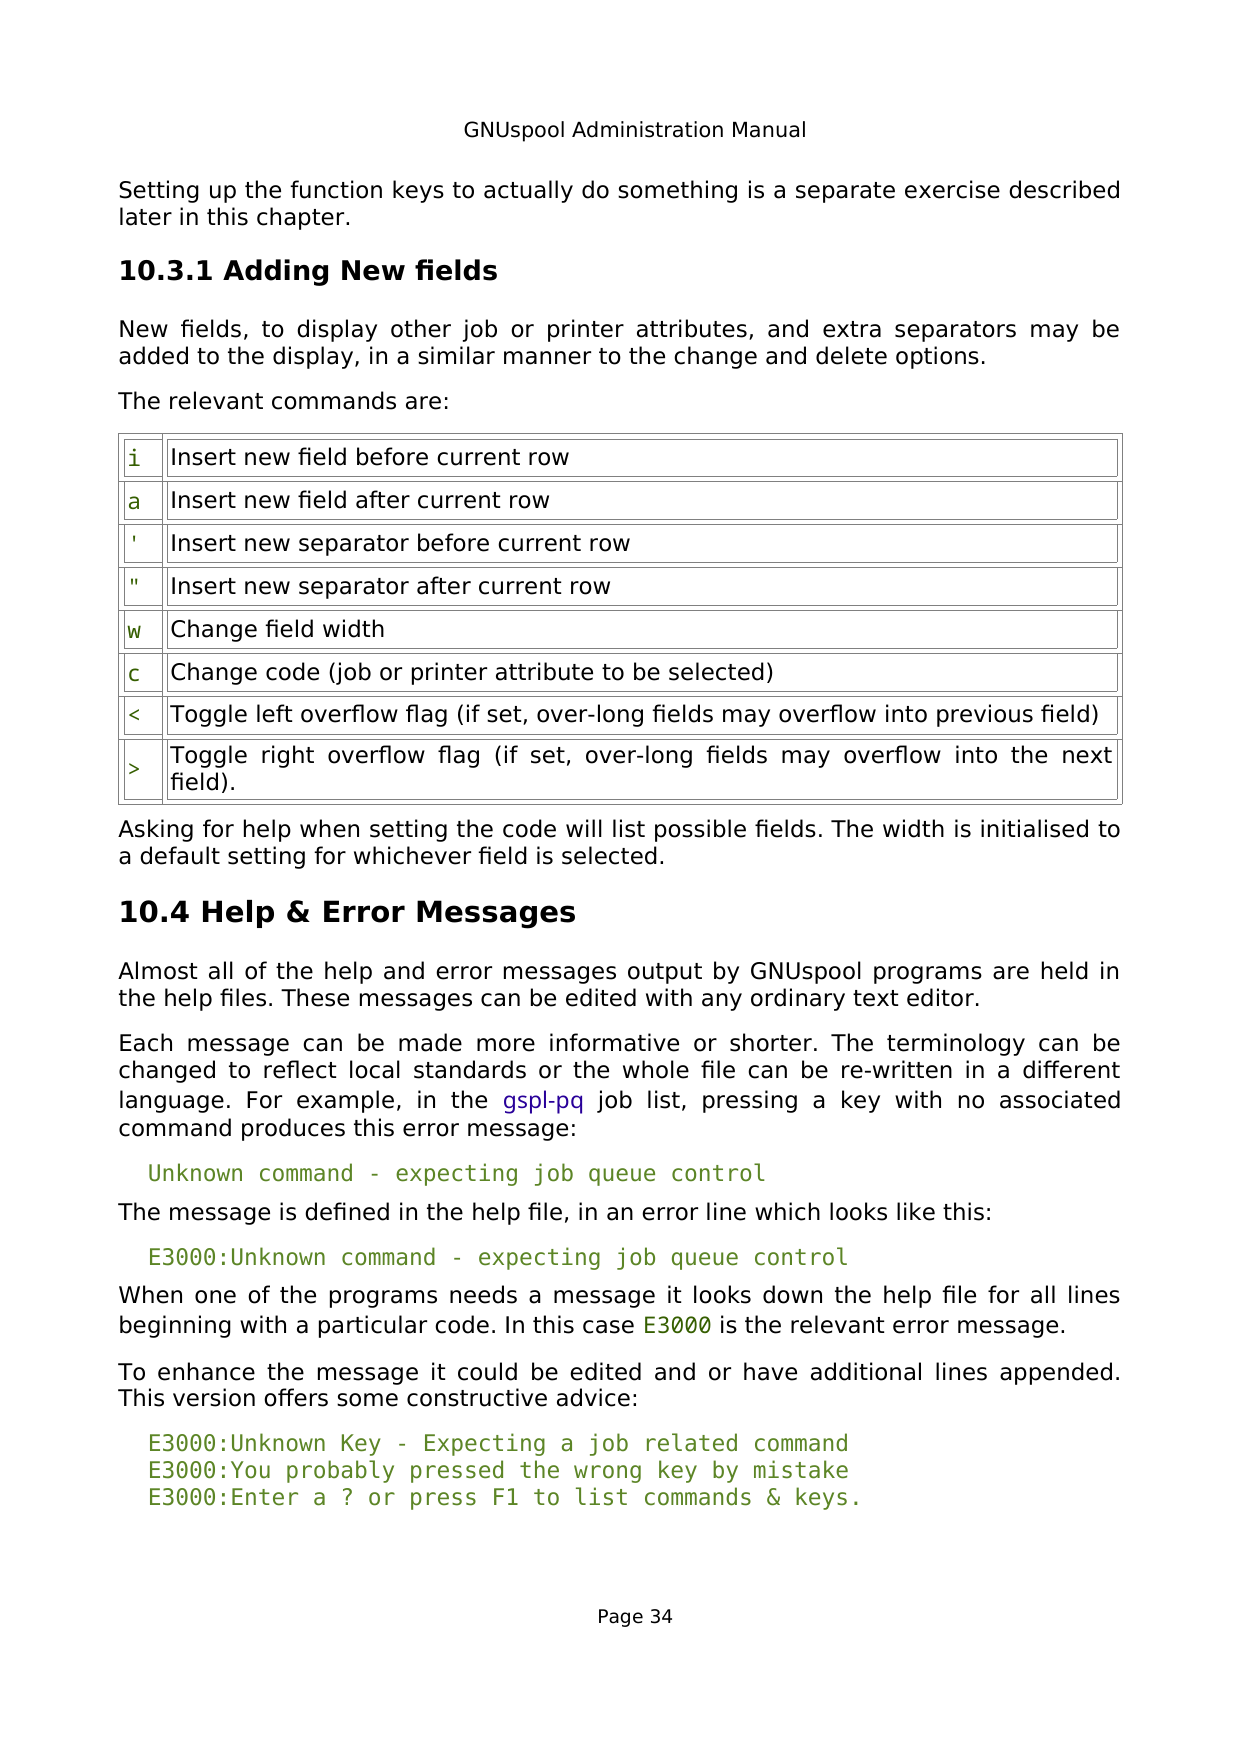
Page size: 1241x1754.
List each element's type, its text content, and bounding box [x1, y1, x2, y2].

text To enhance the message it could be edited and or have additional lines appended. This version offers some constructive advice: [118, 1359, 1123, 1412]
text The relevant commands are: [118, 388, 1123, 415]
table_header i [119, 434, 162, 481]
table_cell w [119, 611, 162, 653]
text New fields, to display other job or printer attributes, and extra separators may be added to the display, in a similar manner to the change and delete options. [118, 316, 1123, 370]
text When one of the programs needs a message it looks down the help file for all lines beginning with a particular code. In this case E3000 is the relevant error message. [118, 1282, 1123, 1340]
table_header Insert new field before current row [163, 434, 1122, 481]
table_cell > [119, 740, 162, 804]
table_cell Toggle right overflow flag (if set, over-long fields may overflow into the next field). [163, 740, 1122, 804]
text E3000:Unknown command - expecting job queue control [148, 1244, 1123, 1271]
table_cell c [119, 654, 162, 696]
text Almost all of the help and error messages output by GNUspool programs are held in the help files. These messages can be edited with any ordinary text editor. [118, 958, 1123, 1012]
table_cell Change field width [163, 611, 1122, 653]
table_cell Insert new separator after current row [163, 568, 1122, 610]
table_cell ' [119, 525, 162, 567]
subtitle Help & Error Messages [118, 895, 1123, 929]
subtitle Adding New fields [118, 256, 1123, 287]
table_cell Insert new separator before current row [163, 525, 1122, 567]
text Setting up the function keys to actually do something is a separate exercise described later in this chapter. [118, 177, 1123, 231]
text Unknown command - expecting job queue control [148, 1160, 1123, 1187]
text The message is defined in the help file, in an error line which looks like this: [118, 1199, 1123, 1226]
table_cell Toggle left overflow flag (if set, over-long fields may overflow into previous field) [163, 697, 1122, 739]
text Each message can be made more informative or shorter. The terminology can be changed to reflect local standards or the whole file can be re-written in a different language. For example, in the gspl-pq job list, pressing a key with no associated command produces this error message: [118, 1030, 1123, 1142]
text E3000:Unknown Key - Expecting a job related command E3000:You probably pressed the wrong key by mistake E3000:Enter a ? or press F1 to list commands & keys. [148, 1431, 1123, 1511]
table_cell " [119, 568, 162, 610]
table_cell Change code (job or printer attribute to be selected) [163, 654, 1122, 696]
text Asking for help when setting the code will list possible fields. The width is initialised to a default setting for whichever field is selected. [118, 816, 1123, 870]
table_cell a [119, 482, 162, 524]
table_cell < [119, 697, 162, 739]
table_cell Insert new field after current row [163, 482, 1122, 524]
